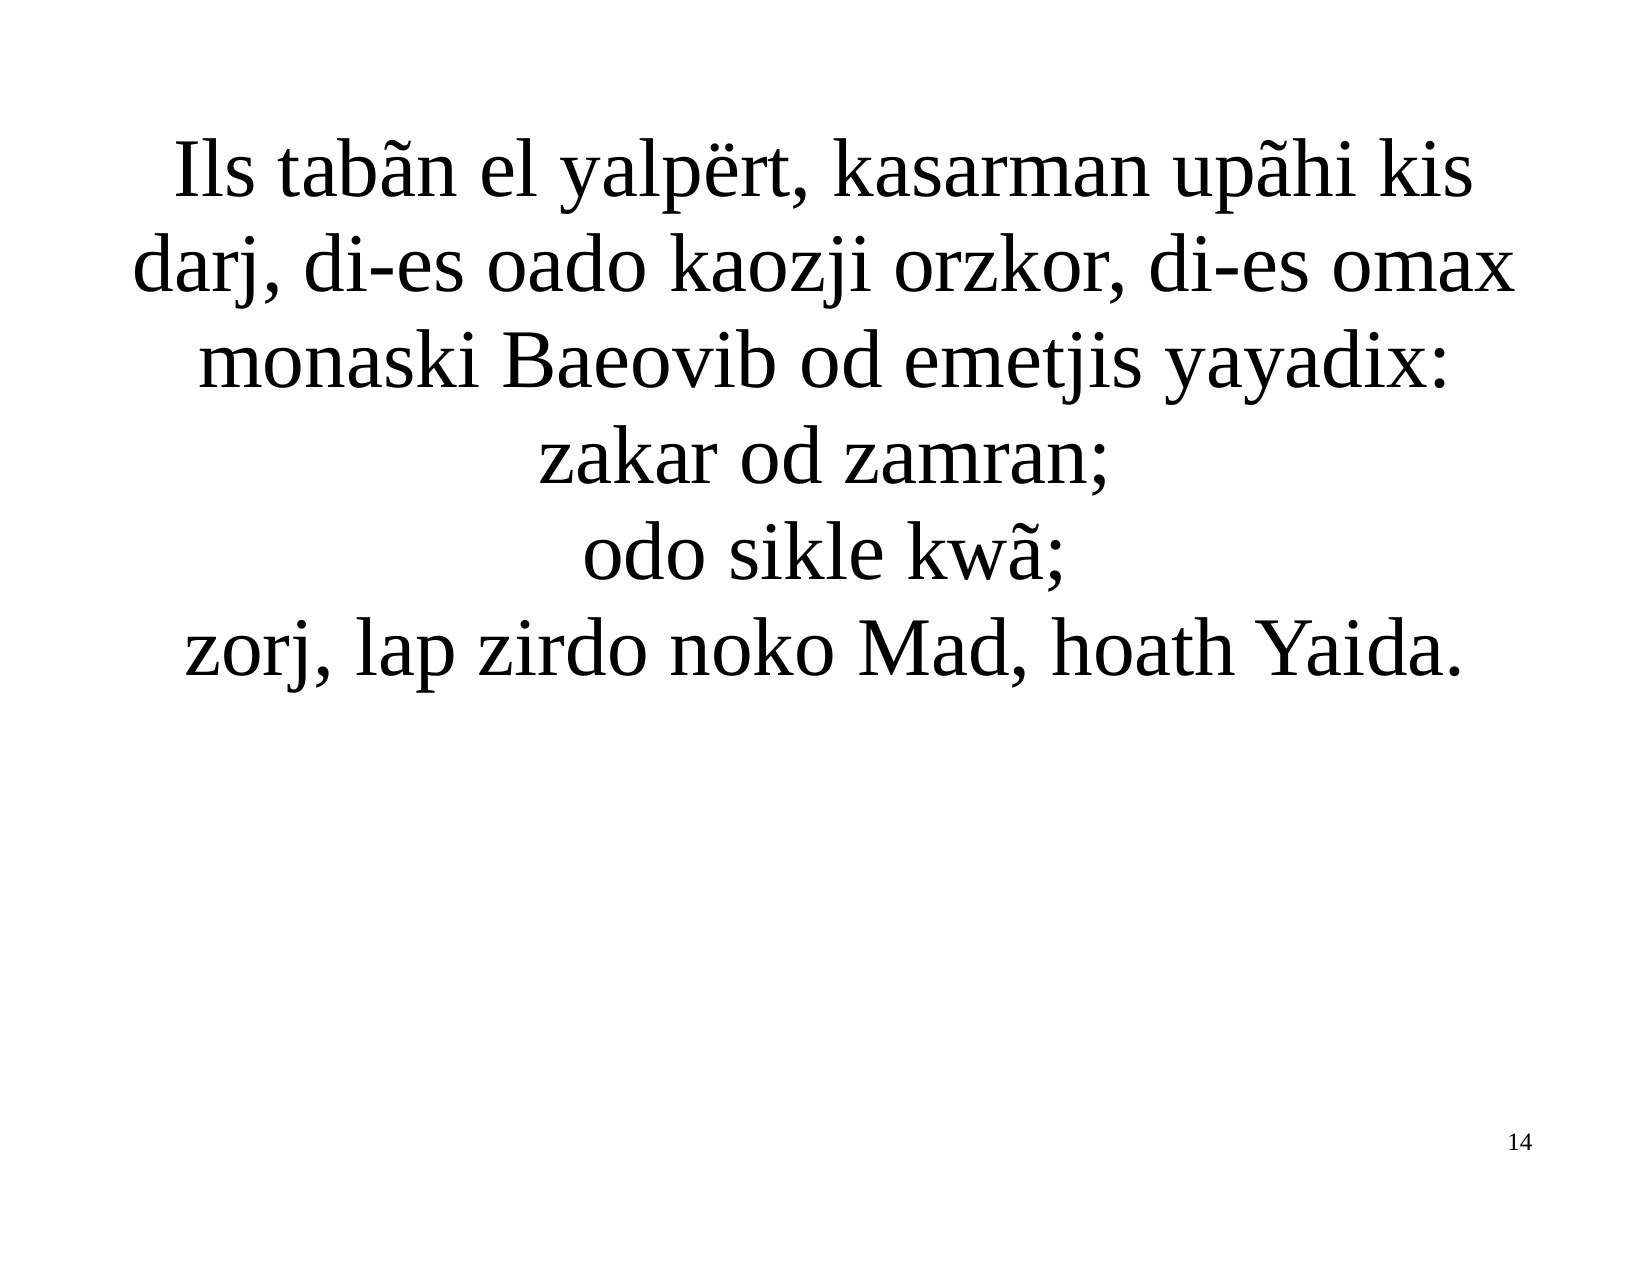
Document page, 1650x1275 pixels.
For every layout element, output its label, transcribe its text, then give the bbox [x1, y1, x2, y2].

text zorj, lap zirdo noko Mad, hoath Yaida. [118, 597, 1532, 693]
text odo sikle kwã; [118, 501, 1532, 597]
text zakar od zamran; [118, 406, 1532, 501]
text Ils tabãn el yalpërt, kasarman upãhi kis darj, di-es oado kaozji orzkor, di-es omax monaski Baeovib od emetjis yayadix: [118, 118, 1532, 406]
